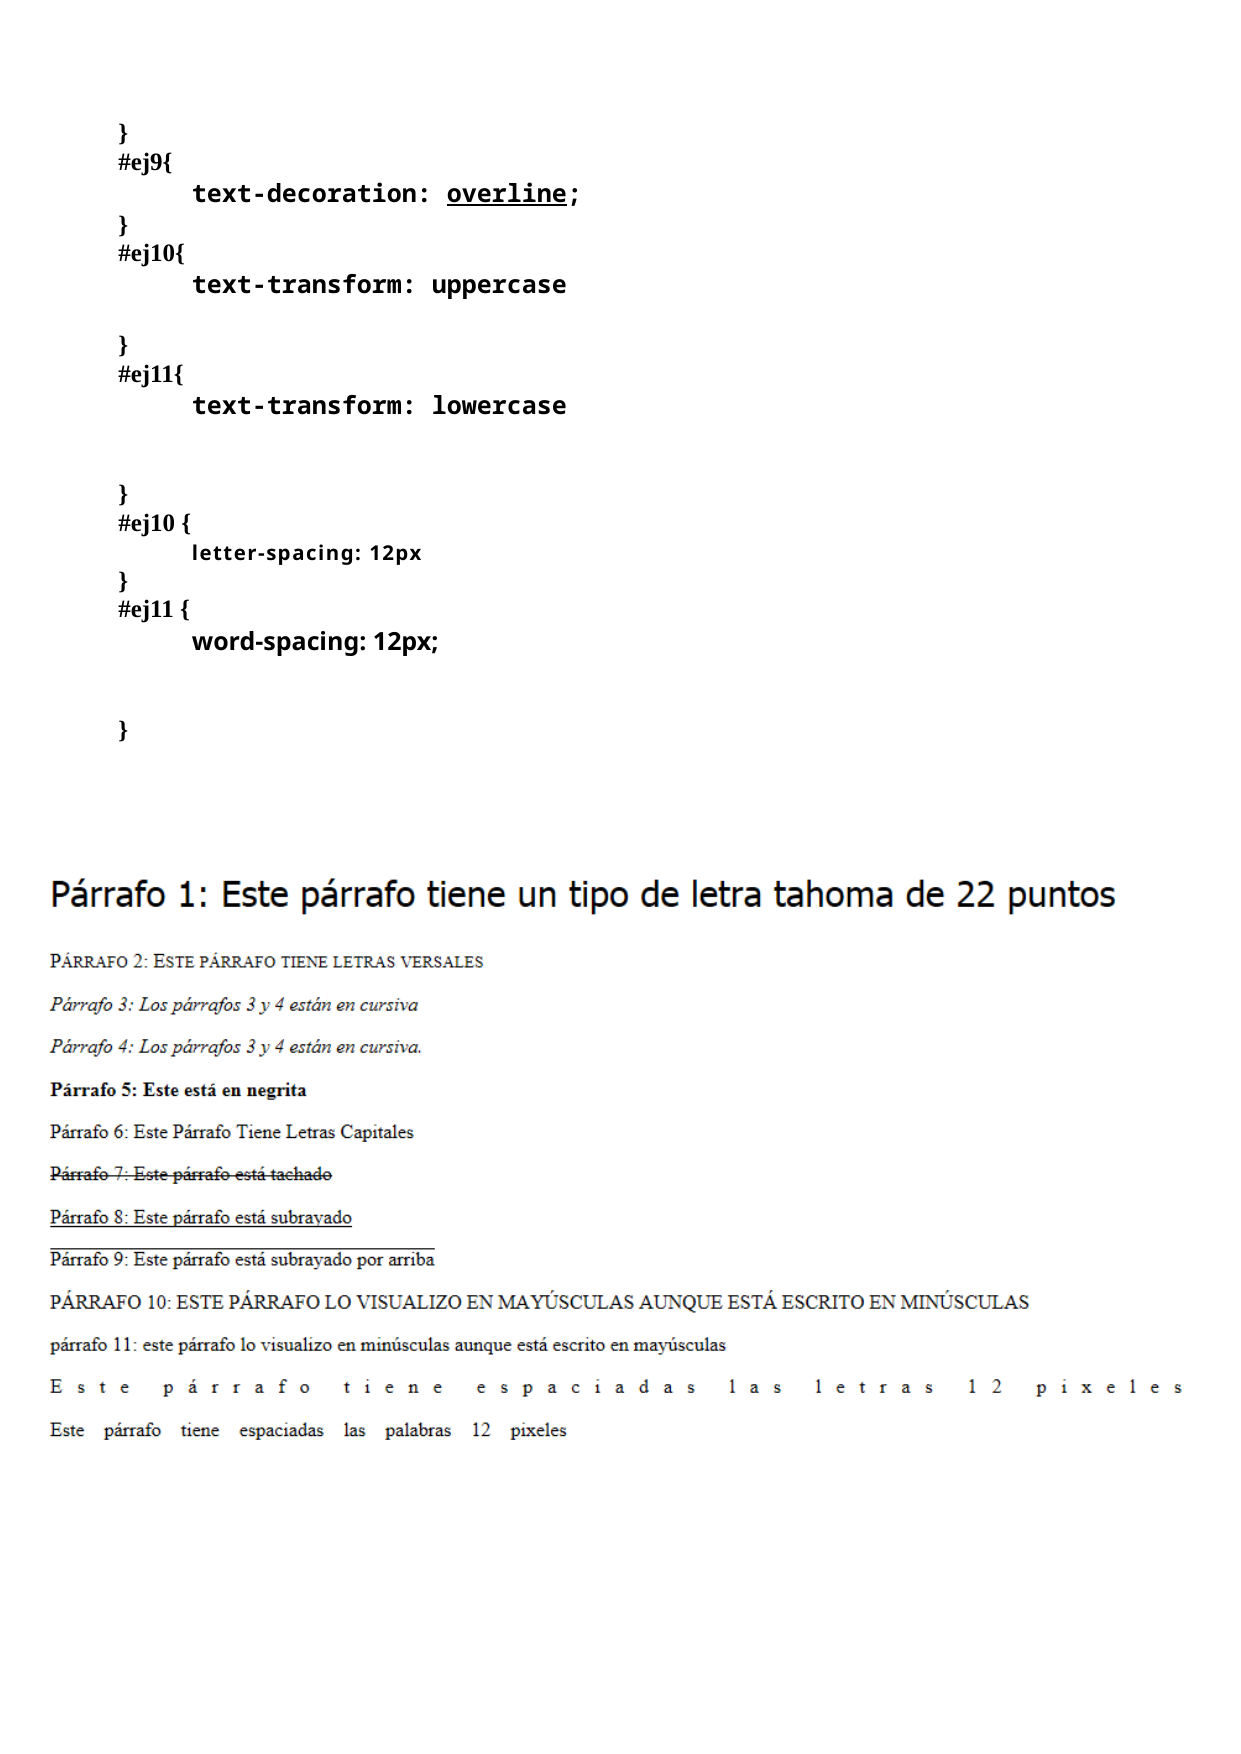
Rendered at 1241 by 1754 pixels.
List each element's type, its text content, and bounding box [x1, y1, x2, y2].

text letter-spacing: 12px [118, 537, 1122, 566]
text word-spacing: 12px; [118, 623, 1122, 657]
text text-transform: uppercase [118, 267, 1122, 301]
text #ej11 { [118, 594, 1122, 623]
text #ej11{ [118, 359, 1122, 387]
text text-transform: lowercase [118, 387, 1122, 422]
text #ej10{ [118, 238, 1122, 267]
text } [118, 118, 1122, 147]
text } [118, 210, 1122, 238]
text #ej9{ [118, 147, 1122, 176]
picture [43, 860, 1204, 1461]
text } [118, 330, 1122, 359]
text } [118, 479, 1122, 508]
text #ej10 { [118, 508, 1122, 537]
text } [118, 715, 1122, 744]
text text-decoration: overline; [118, 176, 1122, 210]
text } [118, 566, 1122, 594]
